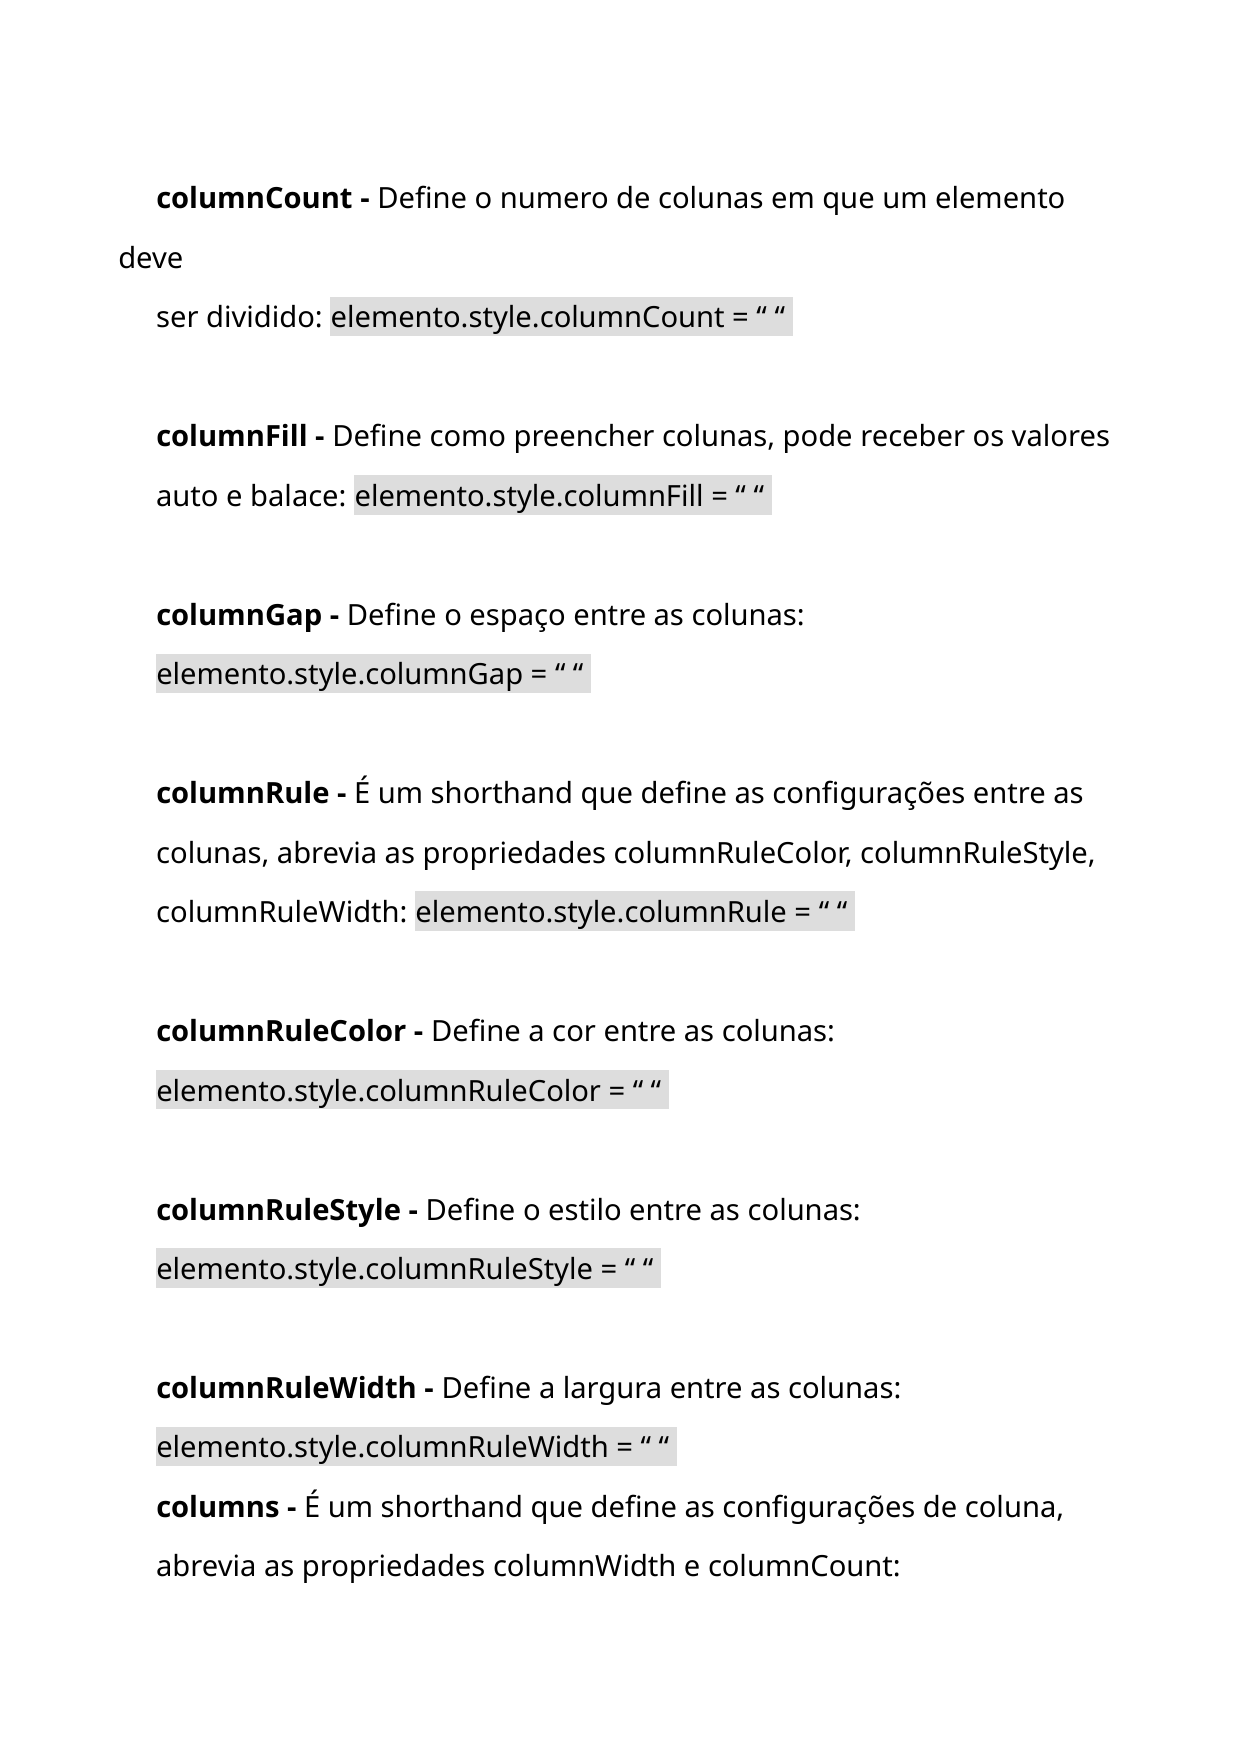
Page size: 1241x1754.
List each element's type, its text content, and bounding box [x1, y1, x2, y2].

text columnCount - Define o numero de colunas em que um elemento deve [118, 178, 1122, 277]
text colunas, abrevia as propriedades columnRuleColor, columnRuleStyle, [118, 832, 1122, 872]
text columns - É um shorthand que define as configurações de coluna, [118, 1486, 1122, 1526]
text columnRuleWidth - Define a largura entre as colunas: [118, 1367, 1122, 1407]
text ser dividido: elemento.style.columnCount = “ “ [118, 297, 1122, 336]
text columnGap - Define o espaço entre as colunas: [118, 594, 1122, 634]
text elemento.style.columnRuleStyle = “ “ [118, 1248, 1122, 1288]
text elemento.style.columnGap = “ “ [118, 653, 1122, 693]
text columnFill - Define como preencher colunas, pode receber os valores [118, 416, 1122, 455]
text columnRuleStyle - Define o estilo entre as colunas: [118, 1189, 1122, 1228]
text auto e balace: elemento.style.columnFill = “ “ [118, 475, 1122, 515]
text columnRuleWidth: elemento.style.columnRule = “ “ [118, 891, 1122, 931]
text elemento.style.columnRuleColor = “ “ [118, 1070, 1122, 1109]
text columnRule - É um shorthand que define as configurações entre as [118, 772, 1122, 812]
text abrevia as propriedades columnWidth e columnCount: [118, 1546, 1122, 1585]
text elemento.style.columnRuleWidth = “ “ [118, 1427, 1122, 1466]
text columnRuleColor - Define a cor entre as colunas: [118, 1010, 1122, 1050]
